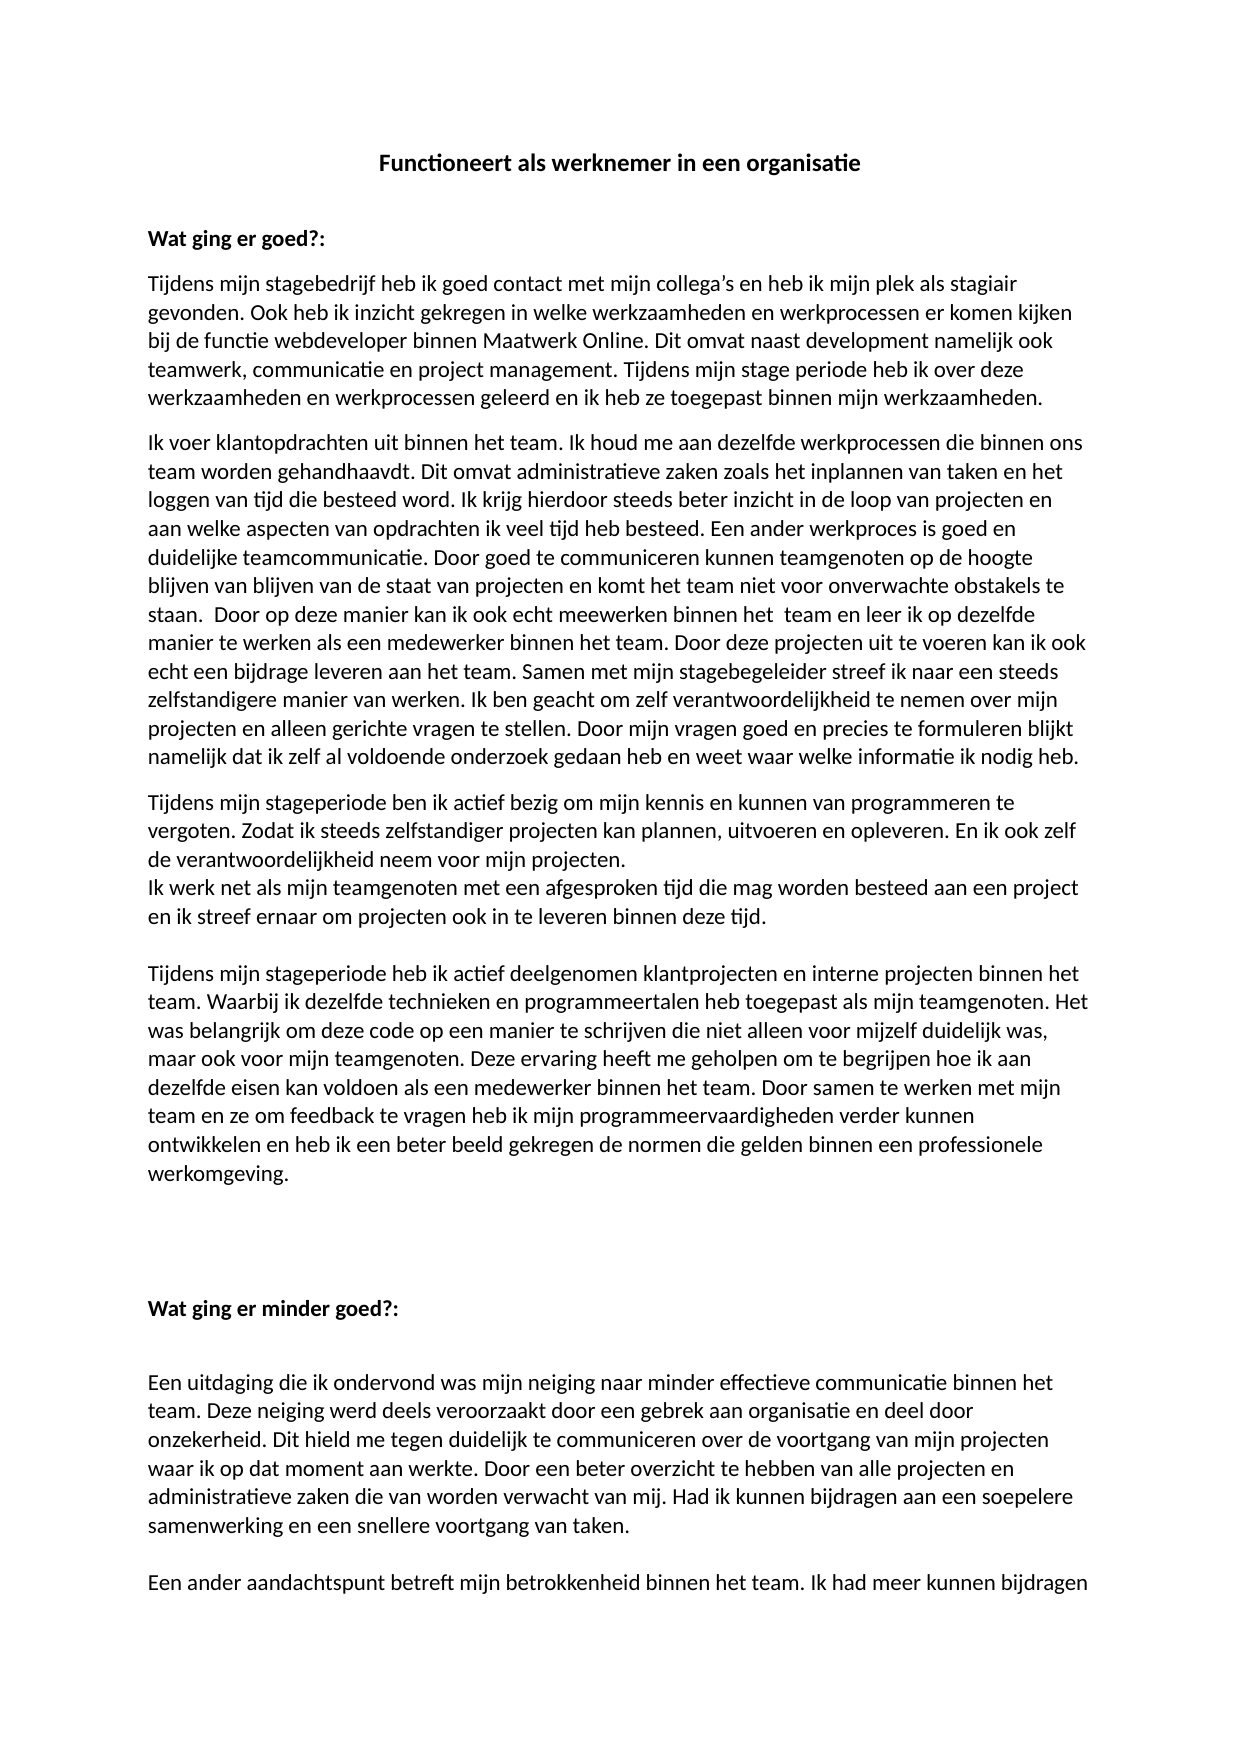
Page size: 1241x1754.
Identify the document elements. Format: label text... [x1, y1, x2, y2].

text Tijdens mijn stagebedrijf heb ik goed contact met mijn collega’s en heb ik mijn plek als stagiair gevonden. Ook heb ik inzicht gekregen in welke werkzaamheden en werkprocessen er komen kijken bij de functie webdeveloper binnen Maatwerk Online. Dit omvat naast development namelijk ook teamwerk, communicatie en project management. Tijdens mijn stage periode heb ik over deze werkzaamheden en werkprocessen geleerd en ik heb ze toegepast binnen mijn werkzaamheden. [148, 269, 1093, 411]
text Wat ging er goed?: [148, 195, 1093, 252]
text Wat ging er minder goed?: [148, 1294, 1093, 1351]
text Ik voer klantopdrachten uit binnen het team. Ik houd me aan dezelfde werkprocessen die binnen ons team worden gehandhaavdt. Dit omvat administratieve zaken zoals het inplannen van taken en het loggen van tijd die besteed word. Ik krijg hierdoor steeds beter inzicht in de loop van projecten en aan welke aspecten van opdrachten ik veel tijd heb besteed. Een ander werkproces is goed en duidelijke teamcommunicatie. Door goed te communiceren kunnen teamgenoten op de hoogte blijven van blijven van de staat van projecten en komt het team niet voor onverwachte obstakels te staan. Door op deze manier kan ik ook echt meewerken binnen het team en leer ik op dezelfde manier te werken als een medewerker binnen het team. Door deze projecten uit te voeren kan ik ook echt een bijdrage leveren aan het team. Samen met mijn stagebegeleider streef ik naar een steeds zelfstandigere manier van werken. Ik ben geacht om zelf verantwoordelijkheid te nemen over mijn projecten en alleen gerichte vragen te stellen. Door mijn vragen goed en precies te formuleren blijkt namelijk dat ik zelf al voldoende onderzoek gedaan heb en weet waar welke informatie ik nodig heb. [148, 428, 1093, 770]
text Tijdens mijn stageperiode ben ik actief bezig om mijn kennis en kunnen van programmeren te vergoten. Zodat ik steeds zelfstandiger projecten kan plannen, uitvoeren en opleveren. En ik ook zelf de verantwoordelijkheid neem voor mijn projecten. Ik werk net als mijn teamgenoten met een afgesproken tijd die mag worden besteed aan een project en ik streef ernaar om projecten ook in te leveren binnen deze tijd. Tijdens mijn stageperiode heb ik actief deelgenomen klantprojecten en interne projecten binnen het team. Waarbij ik dezelfde technieken en programmeertalen heb toegepast als mijn teamgenoten. Het was belangrijk om deze code op een manier te schrijven die niet alleen voor mijzelf duidelijk was, maar ook voor mijn teamgenoten. Deze ervaring heeft me geholpen om te begrijpen hoe ik aan dezelfde eisen kan voldoen als een medewerker binnen het team. Door samen te werken met mijn team en ze om feedback te vragen heb ik mijn programmeervaardigheden verder kunnen ontwikkelen en heb ik een beter beeld gekregen de normen die gelden binnen een professionele werkomgeving. [148, 788, 1093, 1187]
text Een uitdaging die ik ondervond was mijn neiging naar minder effectieve communicatie binnen het team. Deze neiging werd deels veroorzaakt door een gebrek aan organisatie en deel door onzekerheid. Dit hield me tegen duidelijk te communiceren over de voortgang van mijn projecten waar ik op dat moment aan werkte. Door een beter overzicht te hebben van alle projecten en administratieve zaken die van worden verwacht van mij. Had ik kunnen bijdragen aan een soepelere samenwerking en een snellere voortgang van taken. Een ander aandachtspunt betreft mijn betrokkenheid binnen het team. Ik had meer kunnen bijdragen [148, 1368, 1093, 1596]
text Functioneert als werknemer in een organisatie [148, 148, 1093, 178]
